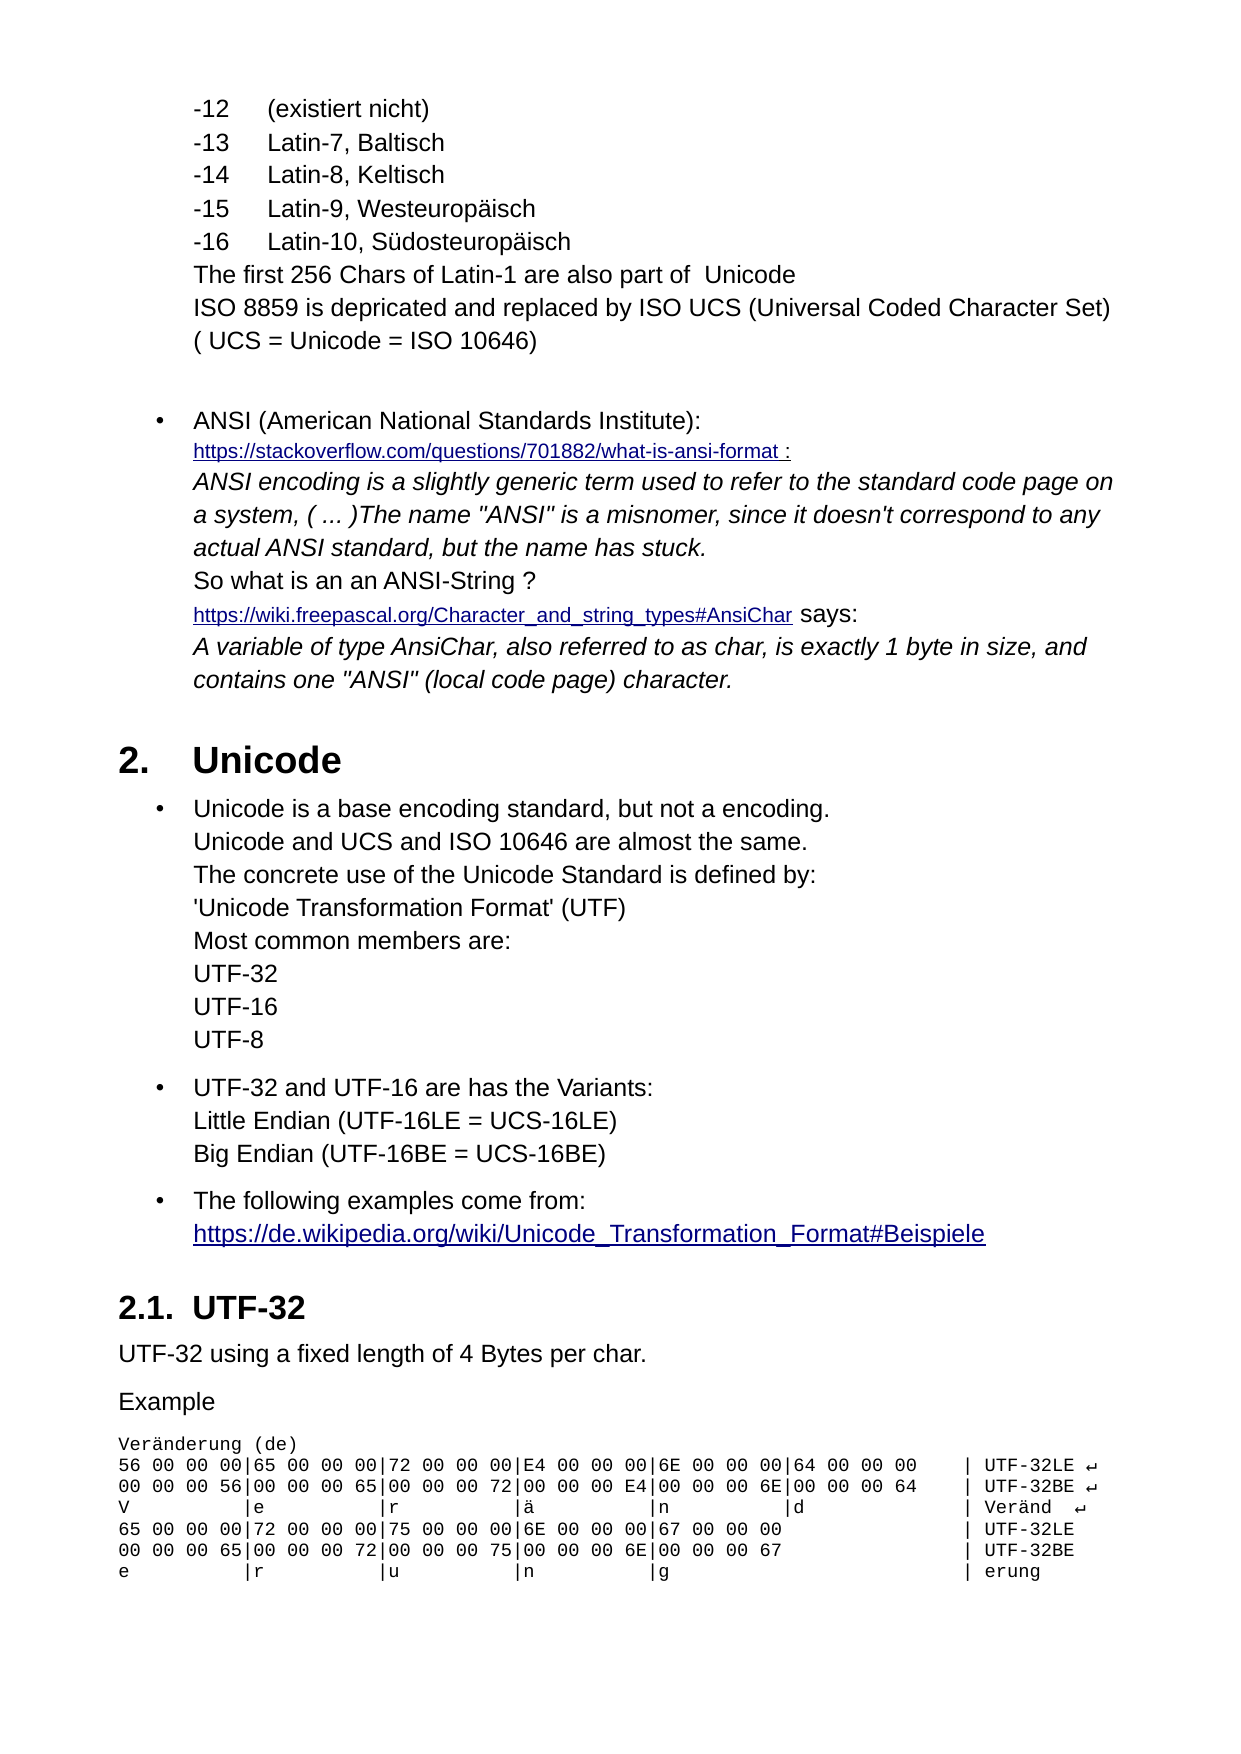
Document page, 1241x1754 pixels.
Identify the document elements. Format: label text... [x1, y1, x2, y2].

subtitle Unicode [118, 738, 1122, 781]
text V |e |r |ä |n |d | Veränd ↵ [118, 1498, 1122, 1519]
list ANSI (American National Standards Institute): https://stackoverflow.com/questions/701882/what-is-ansi-format : ANSI encoding is a slightly generic term used to refer to the standard code page on a system, ( ... )The name "ANSI" is a misnomer, since it doesn't correspond to any actual ANSI standard, but the name has stuck. So what is an an ANSI-String ? https://wiki.freepascal.org/Character_and_string_types#AnsiChar says: A variable of type AnsiChar, also referred to as char, is exactly 1 byte in size, and contains one "ANSI" (local code page) character. [156, 406, 1122, 694]
list -12 (existiert nicht) -13 Latin-7, Baltisch -14 Latin-8, Keltisch -15 Latin-9, Westeuropäisch -16 Latin-10, Südosteuropäisch The first 256 Chars of Latin-1 are also part of Unicode ISO 8859 is depricated and replaced by ISO UCS (Universal Coded Character Set) ( UCS = Unicode = ISO 10646) [156, 94, 1122, 387]
list UTF-32 and UTF-16 are has the Variants: Little Endian (UTF-16LE = UCS-16LE) Big Endian (UTF-16BE = UCS-16BE) [156, 1073, 1122, 1167]
subtitle UTF-32 [118, 1288, 1122, 1327]
text 65 00 00 00|72 00 00 00|75 00 00 00|6E 00 00 00|67 00 00 00 | UTF-32LE [118, 1519, 1122, 1541]
list Unicode is a base encoding standard, but not a encoding. Unicode and UCS and ISO 10646 are almost the same. The concrete use of the Unicode Standard is defined by: 'Unicode Transformation Format' (UTF) Most common members are: UTF-32 UTF-16 UTF-8 [156, 794, 1122, 1054]
list The following examples come from: https://de.wikipedia.org/wiki/Unicode_Transformation_Format#Beispiele [156, 1186, 1122, 1248]
text 00 00 00 65|00 00 00 72|00 00 00 75|00 00 00 6E|00 00 00 67 | UTF-32BE [118, 1541, 1122, 1562]
text Example [118, 1387, 1122, 1415]
text 00 00 00 56|00 00 00 65|00 00 00 72|00 00 00 E4|00 00 00 6E|00 00 00 64 | UTF-32BE ↵ [118, 1477, 1122, 1498]
text e |r |u |n |g | erung [118, 1562, 1122, 1583]
text Veränderung (de) [118, 1434, 1122, 1456]
text UTF-32 using a fixed length of 4 Bytes per char. [118, 1339, 1122, 1368]
text 56 00 00 00|65 00 00 00|72 00 00 00|E4 00 00 00|6E 00 00 00|64 00 00 00 | UTF-32LE ↵ [118, 1456, 1122, 1477]
